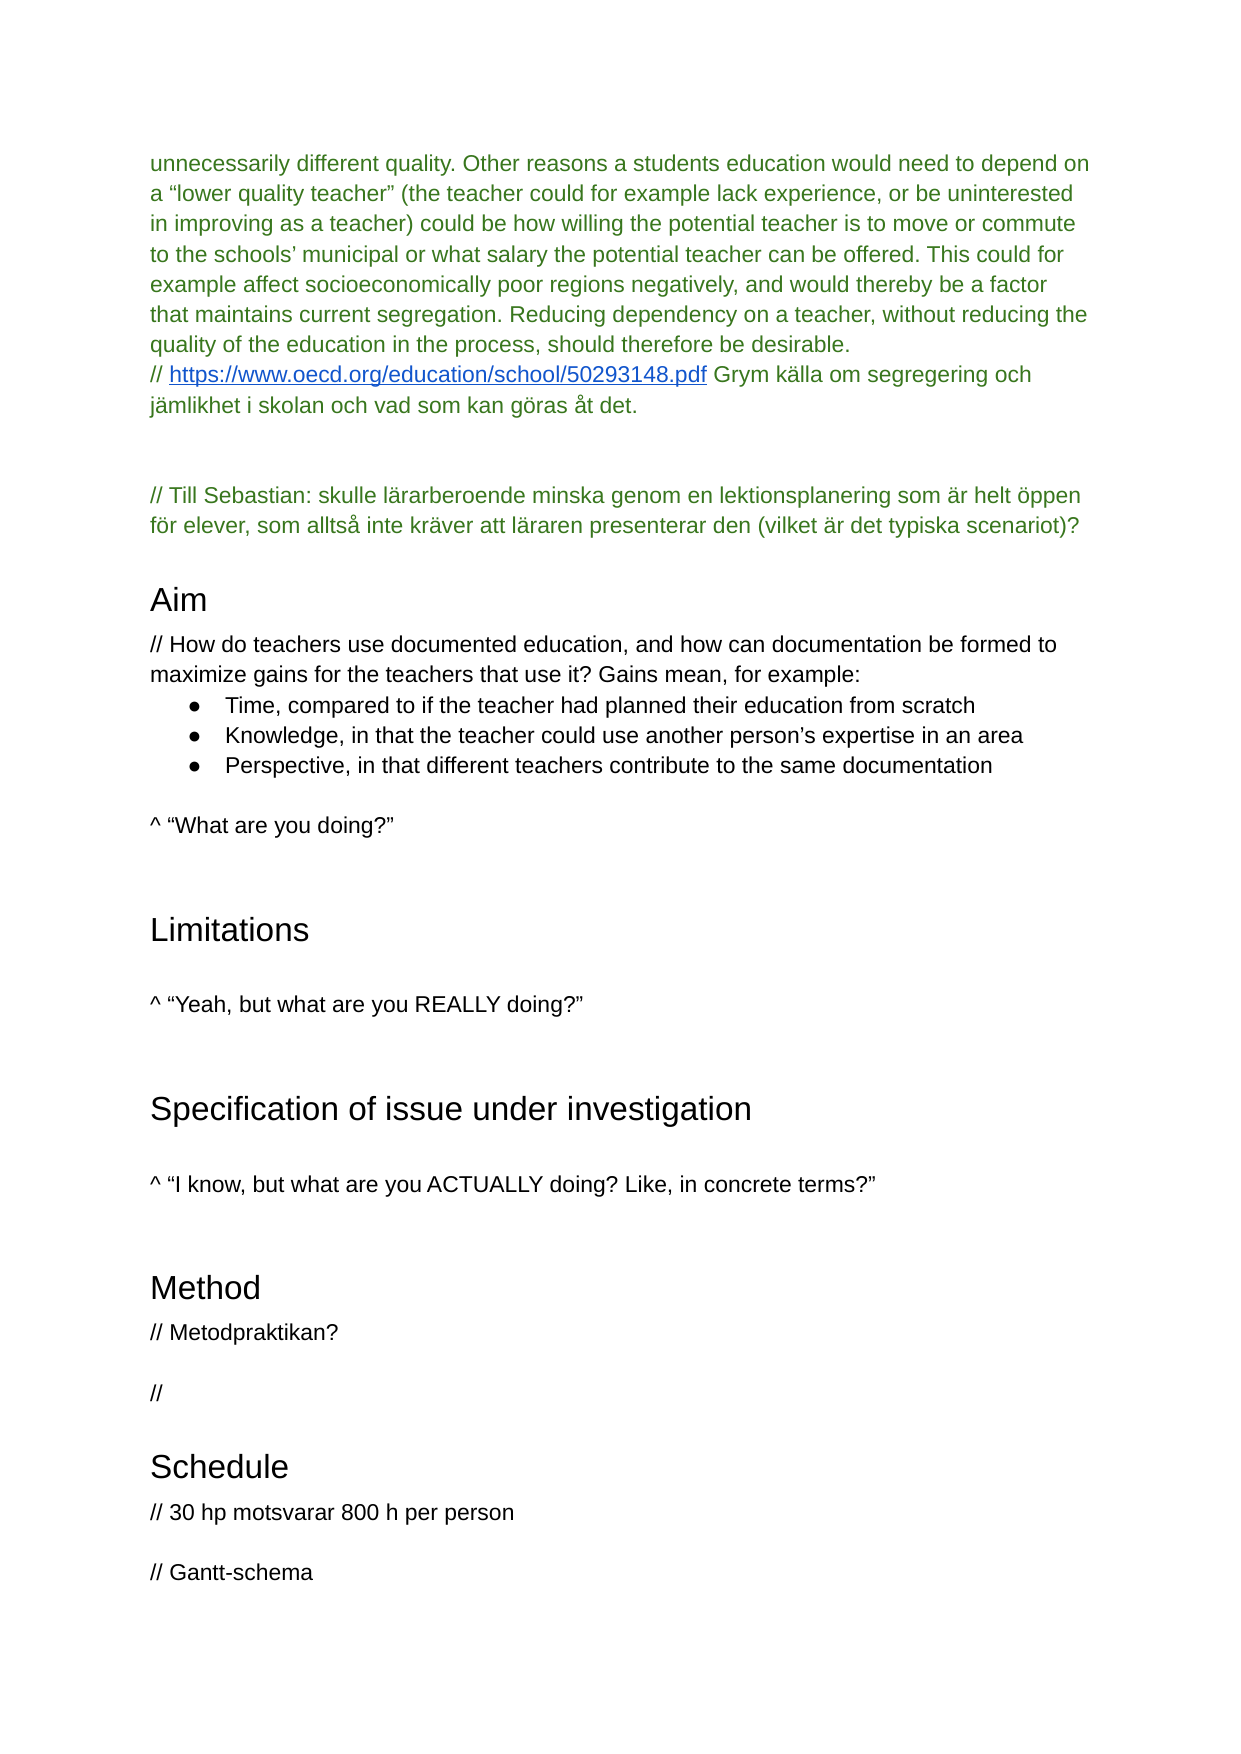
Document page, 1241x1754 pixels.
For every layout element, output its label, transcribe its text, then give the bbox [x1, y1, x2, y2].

list Perspective, in that different teachers contribute to the same documentation [187, 752, 1090, 778]
text // https://www.oecd.org/education/school/50293148.pdf Grym källa om segregering och jämlikhet i skolan och vad som kan göras åt det. [150, 361, 1090, 418]
text // [150, 1380, 1090, 1406]
text // How do teachers use documented education, and how can documentation be formed to maximize gains for the teachers that use it? Gains mean, for example: [150, 631, 1090, 688]
subtitle Aim [150, 580, 1090, 619]
text ^ “Yeah, but what are you REALLY doing?” [150, 991, 1090, 1018]
text // Metodpraktikan? [150, 1319, 1090, 1346]
list Knowledge, in that the teacher could use another person’s expertise in an area [187, 722, 1090, 748]
text unnecessarily different quality. Other reasons a students education would need to depend on a “lower quality teacher” (the teacher could for example lack experience, or be uninterested in improving as a teacher) could be how willing the potential teacher is to move or commute to the schools’ municipal or what salary the potential teacher can be offered. This could for example affect socioeconomically poor regions negatively, and would thereby be a factor that maintains current segregation. Reducing dependency on a teacher, without reducing the quality of the education in the process, should therefore be desirable. [150, 150, 1090, 358]
subtitle Limitations [150, 910, 1090, 949]
text // 30 hp motsvarar 800 h per person [150, 1498, 1090, 1525]
text ^ “What are you doing?” [150, 812, 1090, 839]
text ^ “I know, but what are you ACTUALLY doing? Like, in concrete terms?” [150, 1171, 1090, 1197]
subtitle Specification of issue under investigation [150, 1089, 1090, 1128]
subtitle Method [150, 1268, 1090, 1307]
text // Gantt-schema [150, 1559, 1090, 1585]
list Time, compared to if the teacher had planned their education from scratch [187, 692, 1090, 718]
subtitle Schedule [150, 1447, 1090, 1486]
text // Till Sebastian: skulle lärarberoende minska genom en lektionsplanering som är helt öppen för elever, som alltså inte kräver att läraren presenterar den (vilket är det typiska scenariot)? [150, 482, 1090, 539]
